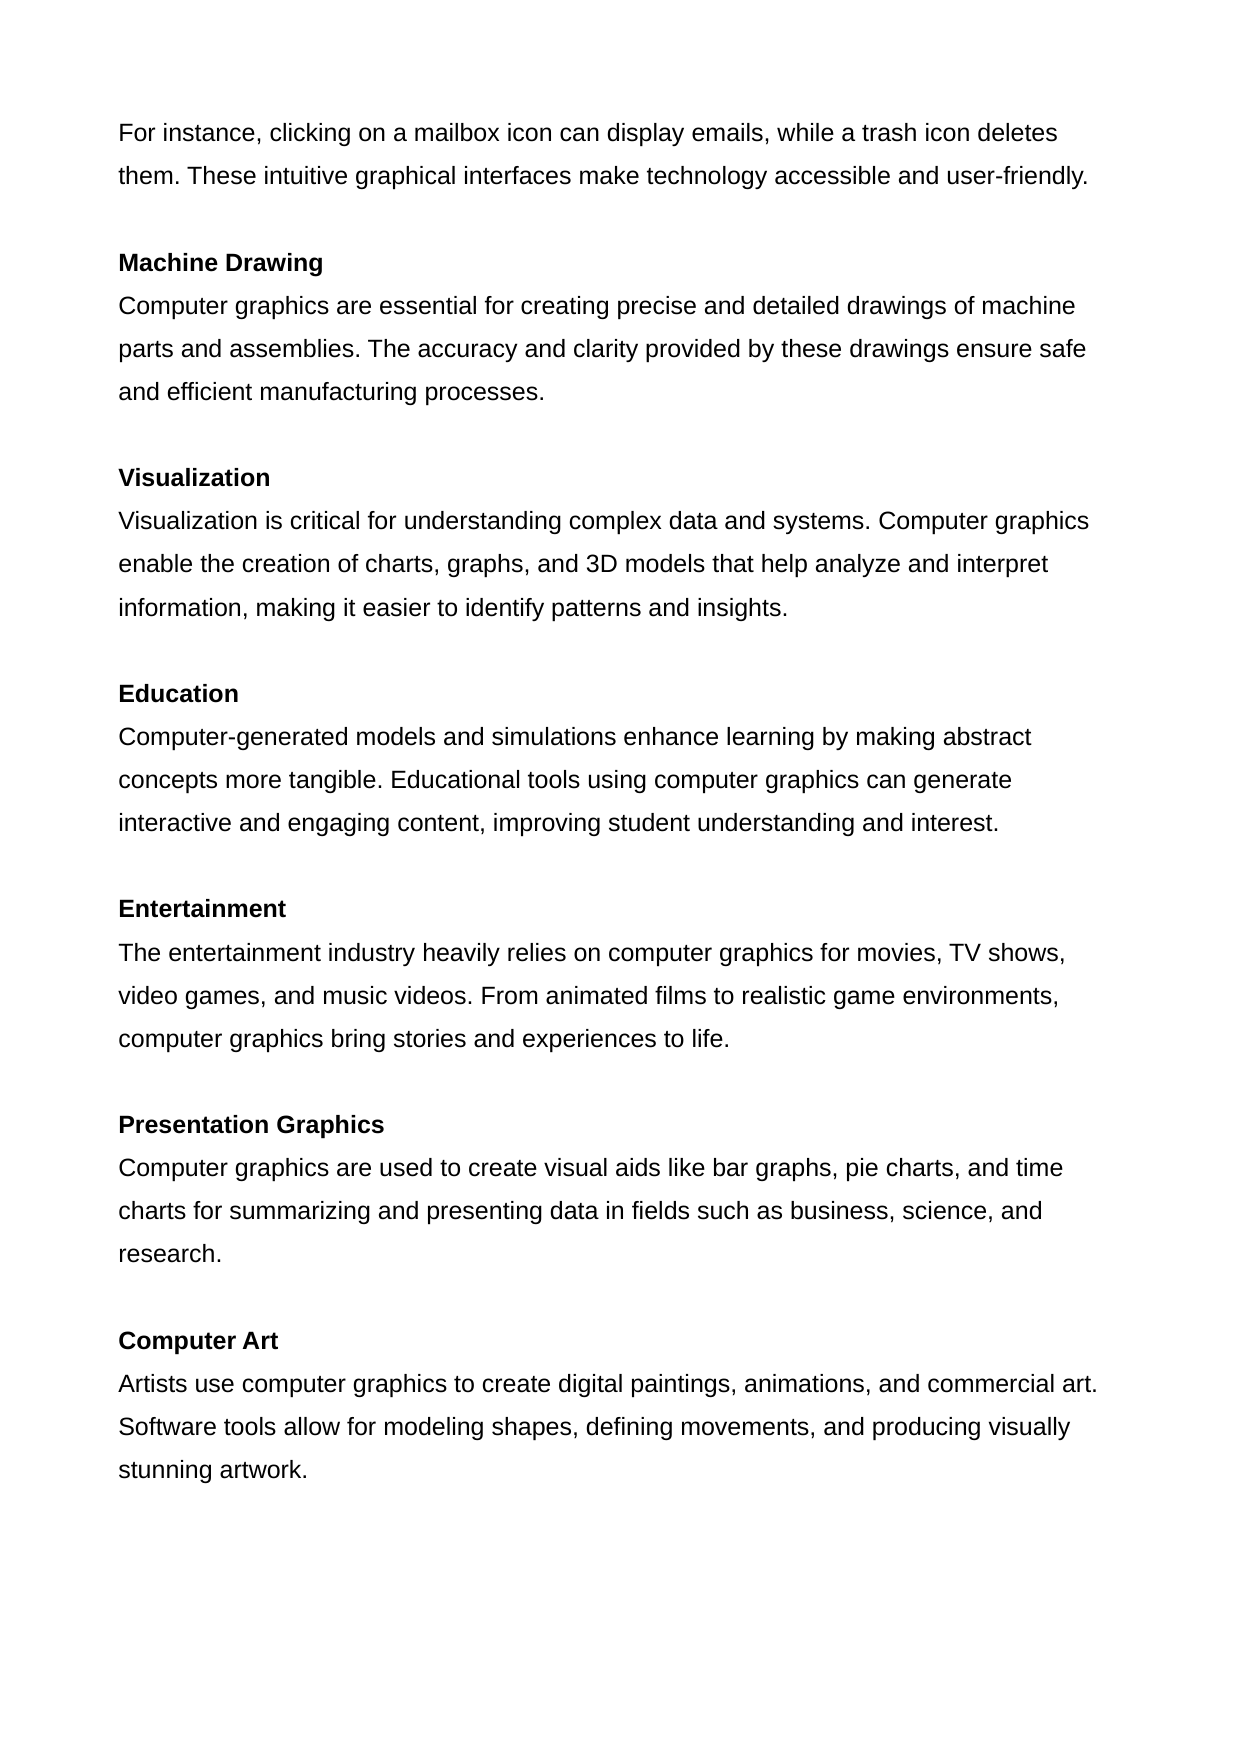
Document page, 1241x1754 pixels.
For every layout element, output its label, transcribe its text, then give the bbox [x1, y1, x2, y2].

text Computer-generated models and simulations enhance learning by making abstract concepts more tangible. Educational tools using computer graphics can generate interactive and engaging content, improving student understanding and interest. [118, 722, 1122, 837]
text The entertainment industry heavily relies on computer graphics for movies, TV shows, video games, and music videos. From animated films to realistic game environments, computer graphics bring stories and experiences to life. [118, 937, 1122, 1052]
text Artists use computer graphics to create digital paintings, animations, and commercial art. Software tools allow for modeling shapes, defining movements, and producing visually stunning artwork. [118, 1369, 1122, 1484]
text Computer graphics are used to create visual aids like bar graphs, pie charts, and time charts for summarizing and presenting data in fields such as business, science, and research. [118, 1153, 1122, 1268]
text Machine Drawing [118, 247, 1122, 276]
text Visualization is critical for understanding complex data and systems. Computer graphics enable the creation of charts, graphs, and 3D models that help analyze and interpret information, making it easier to identify patterns and insights. [118, 506, 1122, 621]
text For instance, clicking on a mailbox icon can display emails, while a trash icon deletes them. These intuitive graphical interfaces make technology accessible and user-friendly. [118, 118, 1122, 190]
text Computer Art [118, 1326, 1122, 1354]
text Visualization [118, 463, 1122, 492]
text Education [118, 679, 1122, 707]
text Presentation Graphics [118, 1110, 1122, 1139]
text Entertainment [118, 894, 1122, 923]
text Computer graphics are essential for creating precise and detailed drawings of machine parts and assemblies. The accuracy and clarity provided by these drawings ensure safe and efficient manufacturing processes. [118, 291, 1122, 406]
